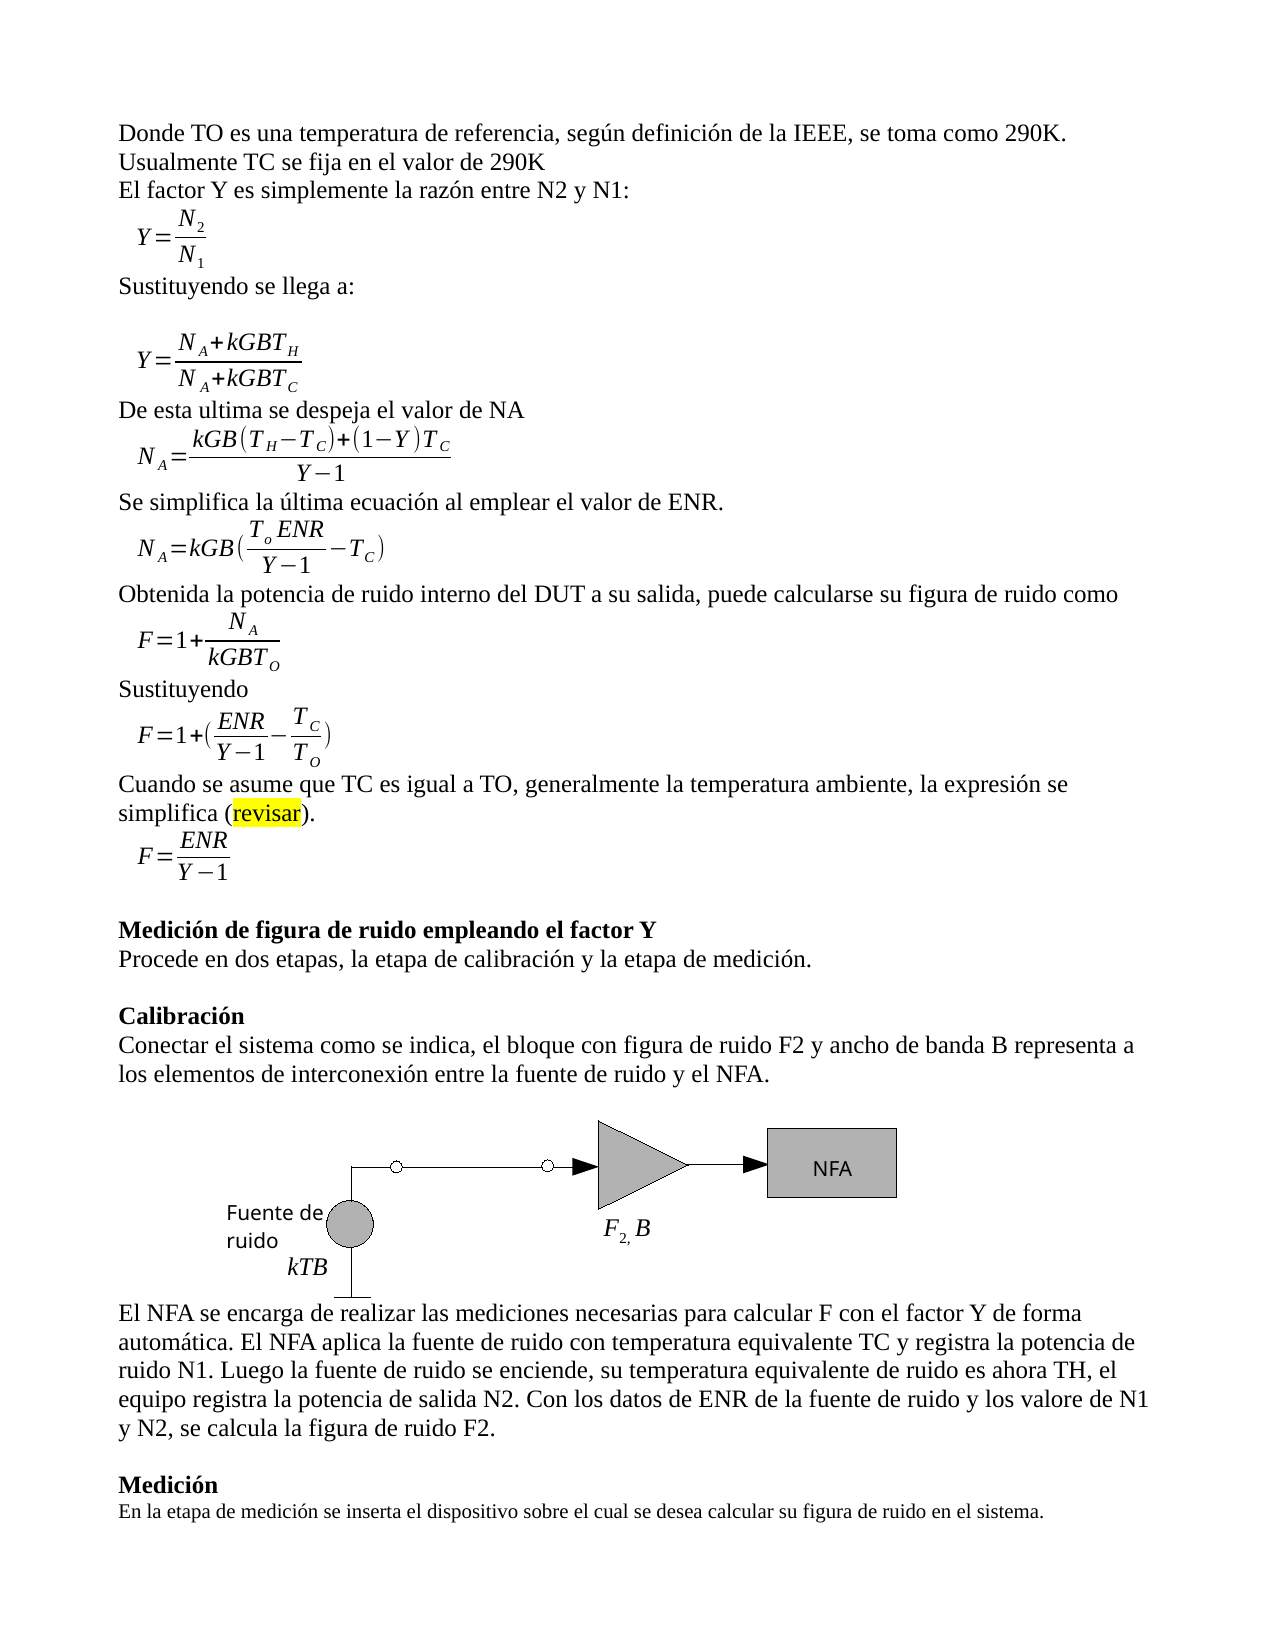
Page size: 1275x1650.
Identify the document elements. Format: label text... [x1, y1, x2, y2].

text Obtenida la potencia de ruido interno del DUT a su salida, puede calcularse su figura de ruido como [118, 579, 1157, 608]
text El NFA se encarga de realizar las mediciones necesarias para calcular F con el factor Y de forma automática. El NFA aplica la fuente de ruido con temperatura equivalente TC y registra la potencia de ruido N1. Luego la fuente de ruido se enciende, su temperatura equivalente de ruido es ahora TH, el equipo registra la potencia de salida N2. Con los datos de ENR de la fuente de ruido y los valore de N1 y N2, se calcula la figura de ruido F2. [118, 1116, 1157, 1442]
text Se simplifica la última ecuación al emplear el valor de ENR. [118, 487, 1157, 516]
text Calibración [118, 1001, 1157, 1030]
text Donde TO es una temperatura de referencia, según definición de la IEEE, se toma como 290K. Usualmente TC se fija en el valor de 290K [118, 118, 1157, 176]
text El factor Y es simplemente la razón entre N2 y N1: [118, 176, 1157, 204]
text Sustituyendo [118, 674, 1157, 703]
text Procede en dos etapas, la etapa de calibración y la etapa de medición. [118, 944, 1157, 972]
text De esta ultima se despeja el valor de NA [118, 395, 1157, 424]
text Medición de figura de ruido empleando el factor Y [118, 915, 1157, 944]
text En la etapa de medición se inserta el dispositivo sobre el cual se desea calcular su figura de ruido en el sistema. [118, 1499, 1157, 1523]
text Cuando se asume que TC es igual a TO, generalmente la temperatura ambiente, la expresión se simplifica (revisar). [118, 769, 1157, 827]
text Medición [118, 1471, 1157, 1499]
text Sustituyendo se llega a: [118, 271, 1157, 300]
text Conectar el sistema como se indica, el bloque con figura de ruido F2 y ancho de banda B representa a los elementos de interconexión entre la fuente de ruido y el NFA. [118, 1030, 1157, 1087]
